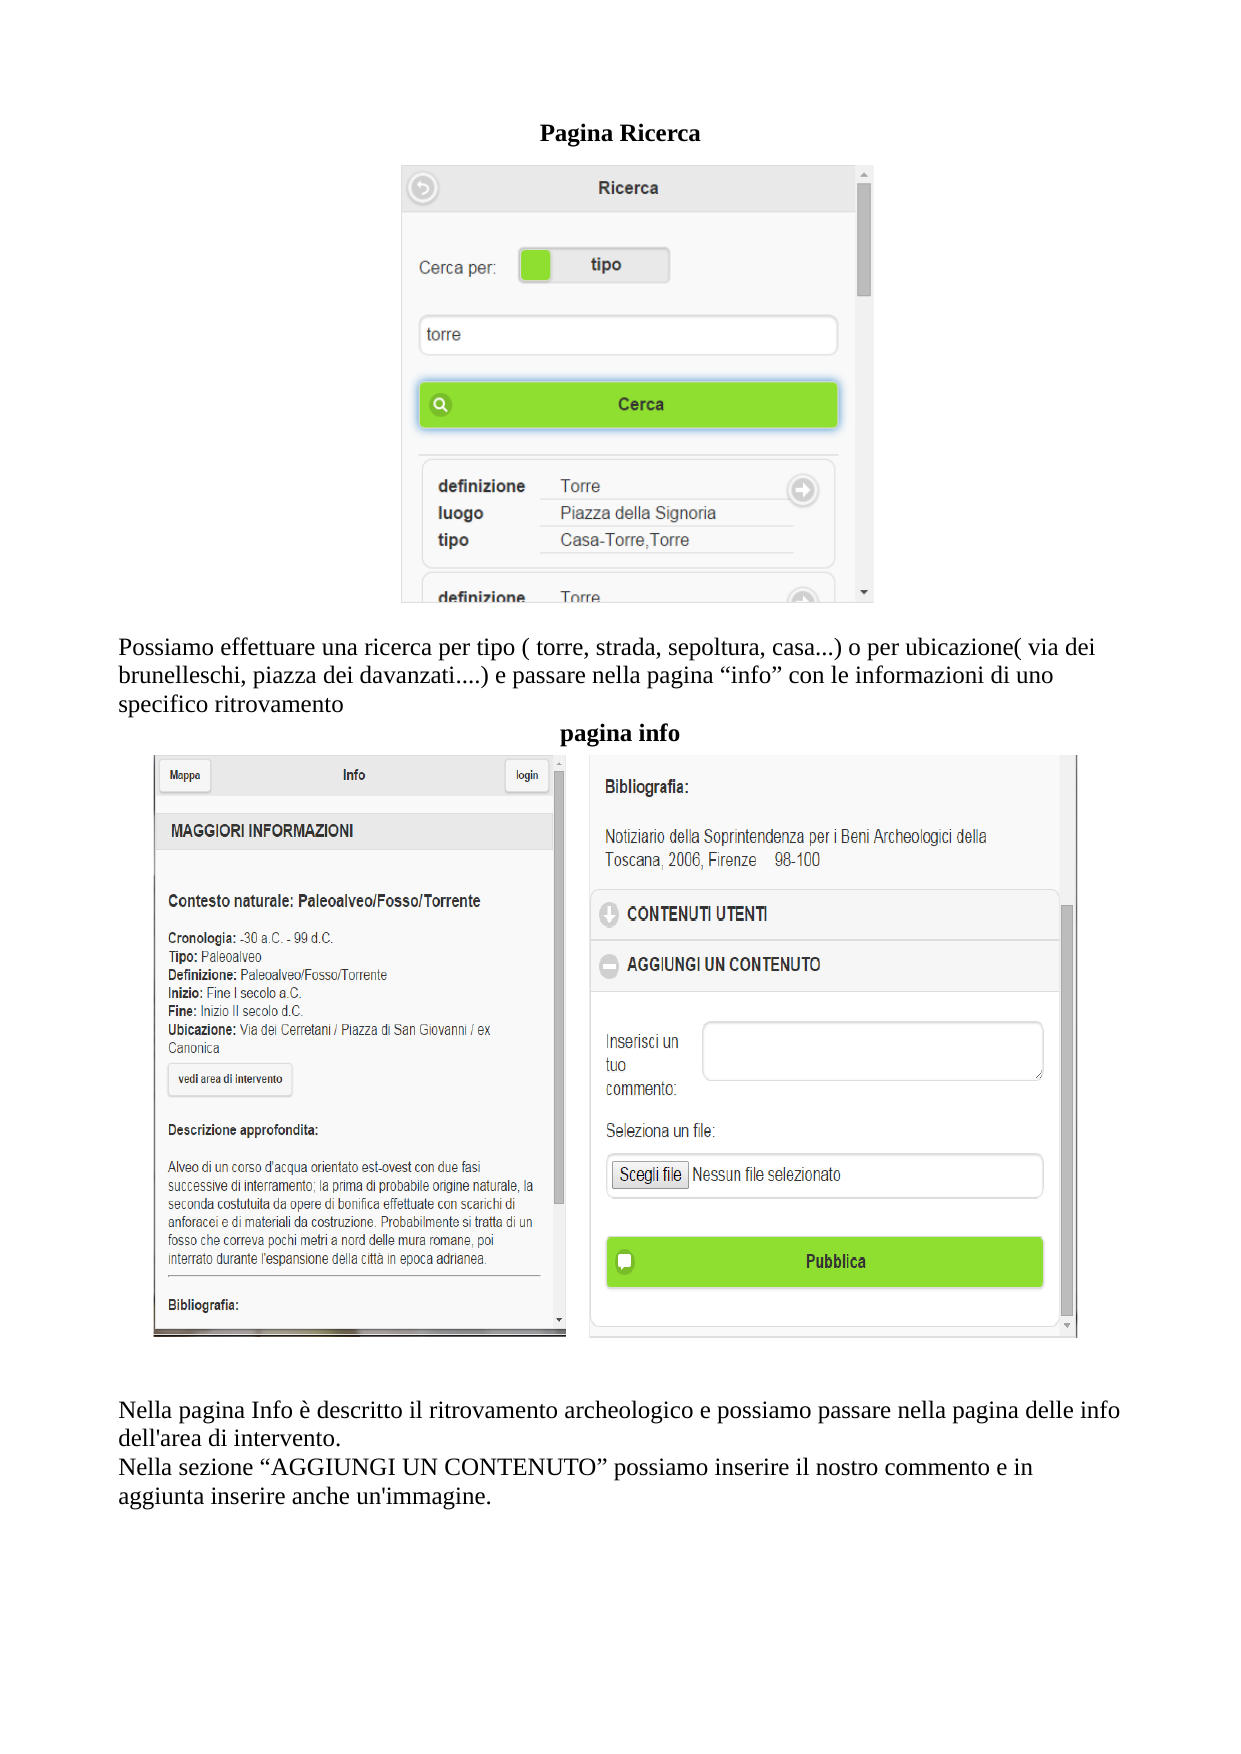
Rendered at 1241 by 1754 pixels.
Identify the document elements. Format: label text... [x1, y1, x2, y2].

text Nella sezione “AGGIUNGI UN CONTENUTO” possiamo inserire il nostro commento e in aggiunta inserire anche un'immagine. [118, 1452, 1122, 1510]
text pagina info [118, 718, 1122, 747]
text Pagina Ricerca [118, 118, 1122, 147]
text Possiamo effettuare una ricerca per tipo ( torre, strada, sepoltura, casa...) o per ubicazione( via dei brunelleschi, piazza dei davanzati....) e passare nella pagina “info” con le informazioni di uno specifico ritrovamento [118, 632, 1122, 718]
picture [589, 755, 1078, 1338]
text Nella pagina Info è descritto il ritrovamento archeologico e possiamo passare nella pagina delle info dell'area di intervento. [118, 1395, 1122, 1452]
picture [401, 165, 874, 603]
picture [153, 755, 566, 1337]
